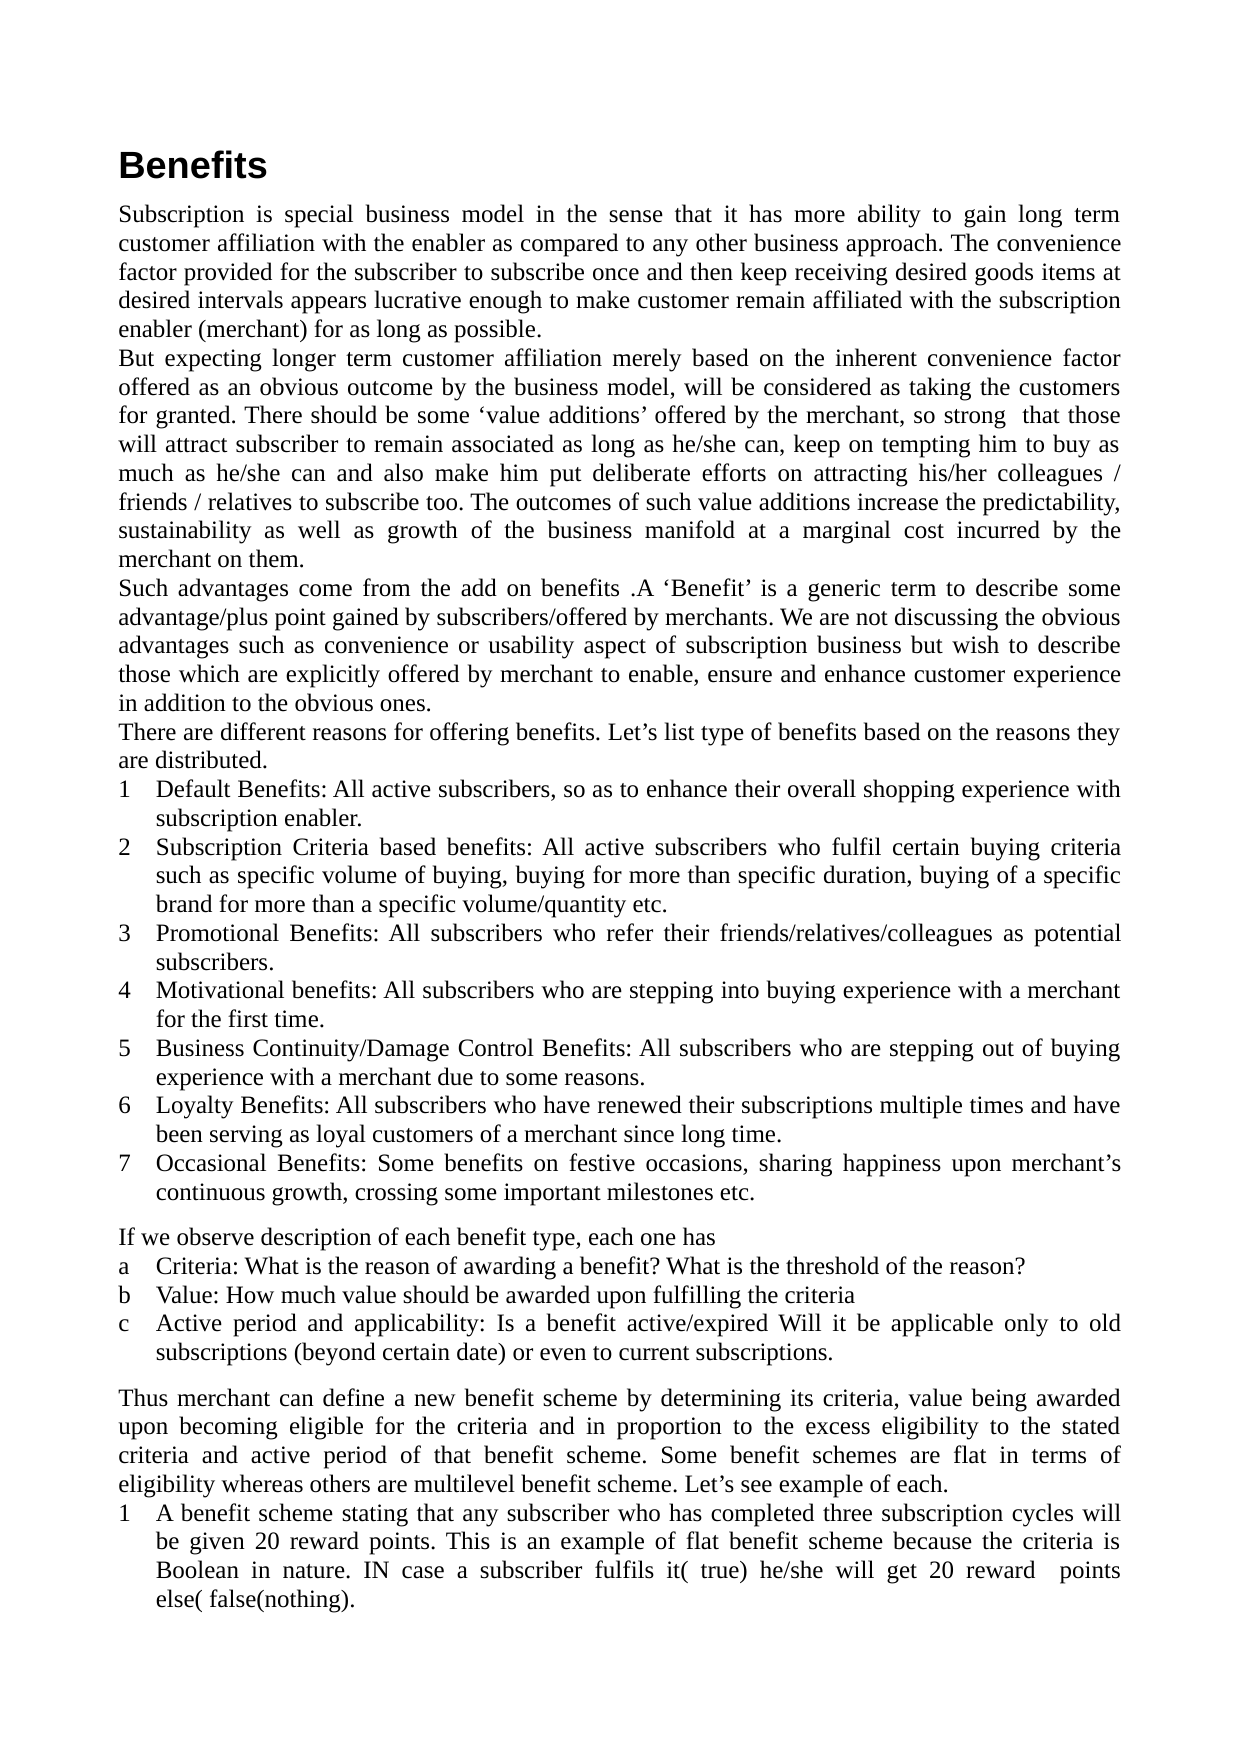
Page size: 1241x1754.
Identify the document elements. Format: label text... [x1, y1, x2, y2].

list Subscription Criteria based benefits: All active subscribers who fulfil certain buying criteria such as specific volume of buying, buying for more than specific duration, buying of a specific brand for more than a specific volume/quantity etc. [118, 832, 1122, 918]
text If we observe description of each benefit type, each one has [118, 1222, 1122, 1251]
subtitle Benefits [118, 143, 1122, 187]
text Thus merchant can define a new benefit scheme by determining its criteria, value being awarded upon becoming eligible for the criteria and in proportion to the excess eligibility to the stated criteria and active period of that benefit scheme. Some benefit schemes are flat in terms of eligibility whereas others are multilevel benefit scheme. Let’s see example of each. [118, 1383, 1122, 1498]
list Business Continuity/Damage Control Benefits: All subscribers who are stepping out of buying experience with a merchant due to some reasons. [118, 1033, 1122, 1091]
list Promotional Benefits: All subscribers who refer their friends/relatives/colleagues as potential subscribers. [118, 918, 1122, 976]
list Occasional Benefits: Some benefits on festive occasions, sharing happiness upon merchant’s continuous growth, crossing some important milestones etc. [118, 1148, 1122, 1206]
list A benefit scheme stating that any subscriber who has completed three subscription cycles will be given 20 reward points. This is an example of flat benefit scheme because the criteria is Boolean in nature. IN case a subscriber fulfils it( true) he/she will get 20 reward points else( false(nothing). [118, 1498, 1122, 1613]
text There are different reasons for offering benefits. Let’s list type of benefits based on the reasons they are distributed. [118, 717, 1122, 774]
list Motivational benefits: All subscribers who are stepping into buying experience with a merchant for the first time. [118, 976, 1122, 1033]
text But expecting longer term customer affiliation merely based on the inherent convenience factor offered as an obvious outcome by the business model, will be considered as taking the customers for granted. There should be some ‘value additions’ offered by the merchant, so strong that those will attract subscriber to remain associated as long as he/she can, keep on tempting him to buy as much as he/she can and also make him put deliberate efforts on attracting his/her colleagues / friends / relatives to subscribe too. The outcomes of such value additions increase the predictability, sustainability as well as growth of the business manifold at a marginal cost incurred by the merchant on them. [118, 343, 1122, 573]
list Criteria: What is the reason of awarding a benefit? What is the threshold of the reason? [118, 1251, 1122, 1280]
list Active period and applicability: Is a benefit active/expired Will it be applicable only to old subscriptions (beyond certain date) or even to current subscriptions. [118, 1308, 1122, 1366]
list Value: How much value should be awarded upon fulfilling the criteria [118, 1280, 1122, 1308]
list Default Benefits: All active subscribers, so as to enhance their overall shopping experience with subscription enabler. [118, 774, 1122, 832]
text Such advantages come from the add on benefits .A ‘Benefit’ is a generic term to describe some advantage/plus point gained by subscribers/offered by merchants. We are not discussing the obvious advantages such as convenience or usability aspect of subscription business but wish to describe those which are explicitly offered by merchant to enable, ensure and enhance customer experience in addition to the obvious ones. [118, 573, 1122, 717]
text Subscription is special business model in the sense that it has more ability to gain long term customer affiliation with the enabler as compared to any other business approach. The convenience factor provided for the subscriber to subscribe once and then keep receiving desired goods items at desired intervals appears lucrative enough to make customer remain affiliated with the subscription enabler (merchant) for as long as possible. [118, 199, 1122, 343]
list Loyalty Benefits: All subscribers who have renewed their subscriptions multiple times and have been serving as loyal customers of a merchant since long time. [118, 1091, 1122, 1148]
